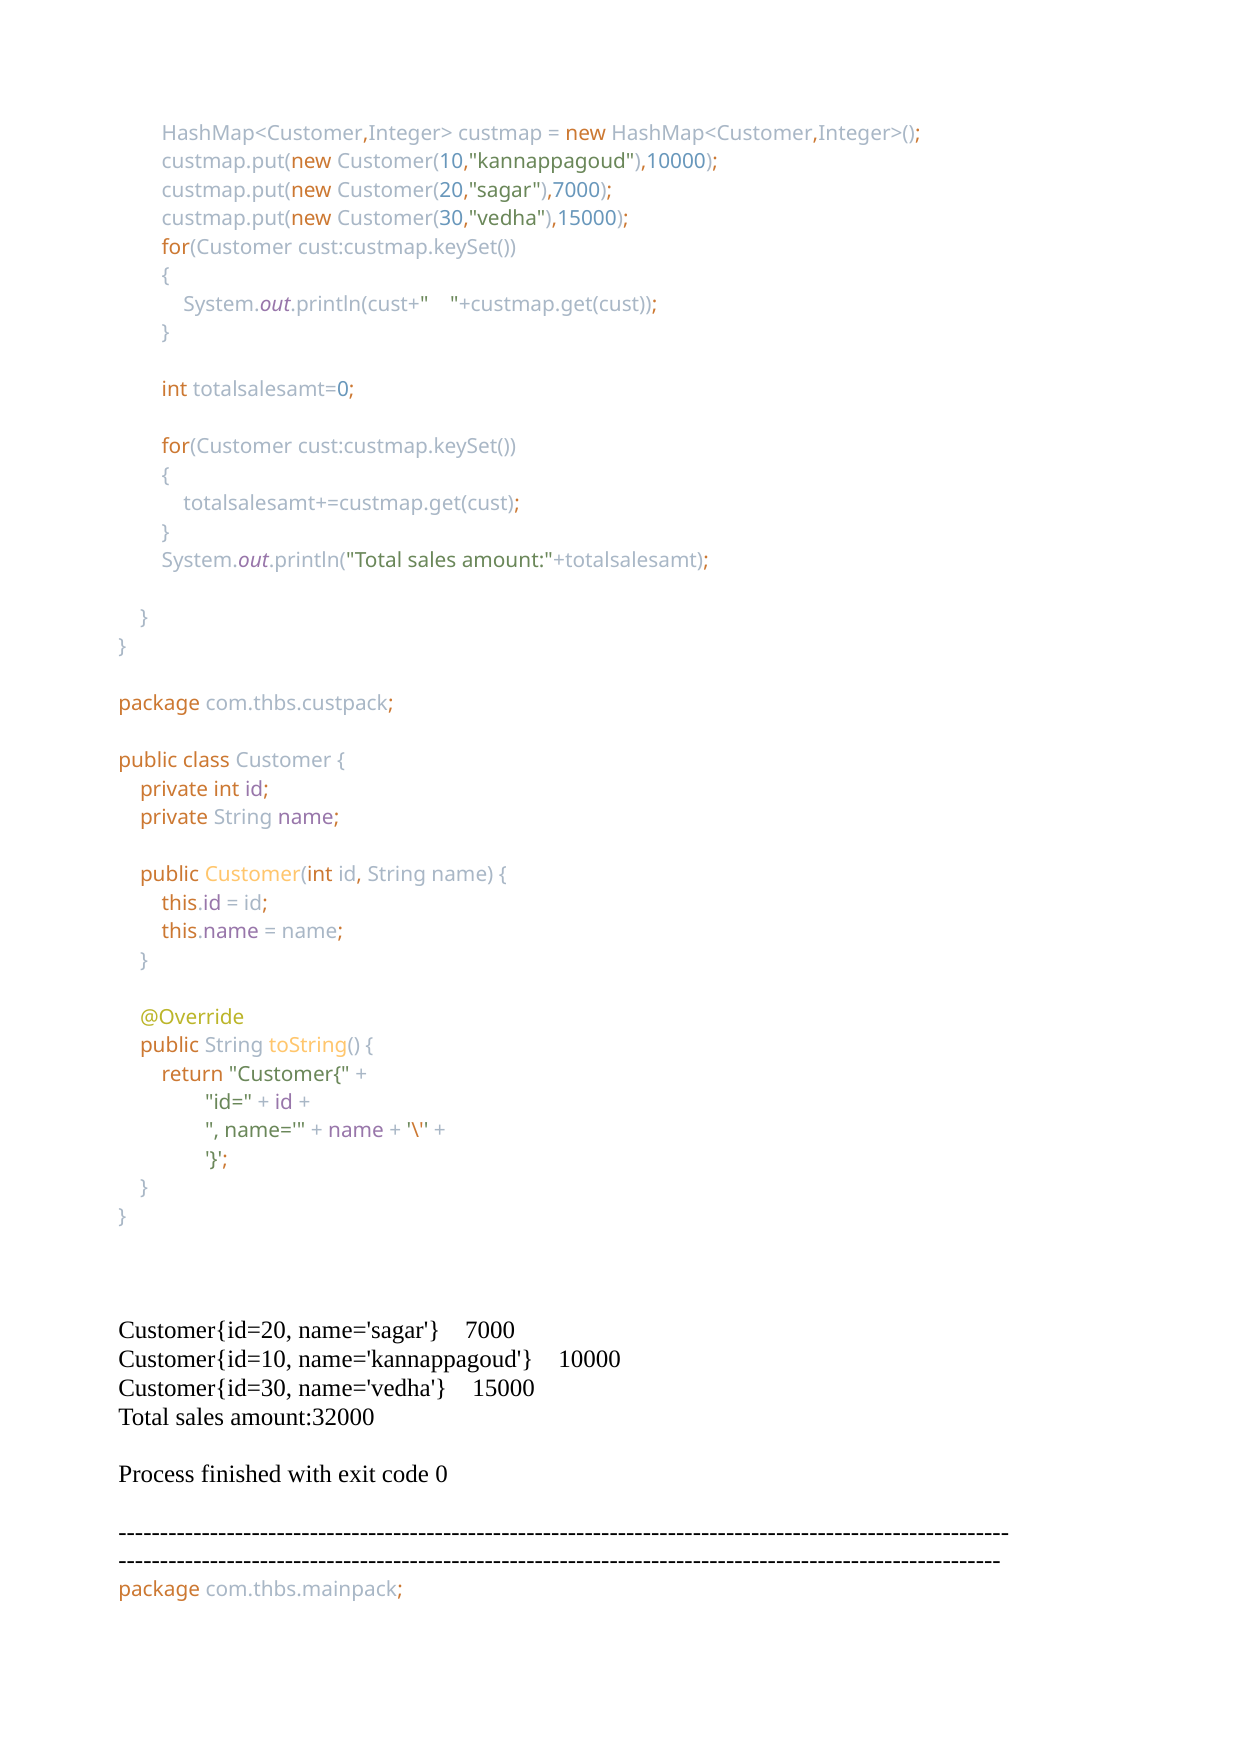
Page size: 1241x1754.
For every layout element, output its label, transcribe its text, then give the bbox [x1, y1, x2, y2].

text ---------------------------------------------------------------------------------------------------------- [118, 1546, 1122, 1574]
text Total sales amount:32000 [118, 1402, 1122, 1431]
text Process finished with exit code 0 [118, 1459, 1122, 1488]
text Customer{id=20, name='sagar'} 7000 [118, 1316, 1122, 1344]
text ----------------------------------------------------------------------------------------------------------- [118, 1517, 1122, 1546]
text package com.thbs.custpack; public class Customer { private int id; private String name; public Customer(int id, String name) { this.id = id; this.name = name; } @Override public String toString() { return "Customer{" + "id=" + id + ", name='" + name + '\'' + '}'; } } [118, 688, 1122, 1258]
text Customer{id=10, name='kannappagoud'} 10000 [118, 1344, 1122, 1373]
text package com.thbs.mainpack; [118, 1574, 1122, 1632]
text HashMap<Customer,Integer> custmap = new HashMap<Customer,Integer>(); custmap.put(new Customer(10,"kannappagoud"),10000); custmap.put(new Customer(20,"sagar"),7000); custmap.put(new Customer(30,"vedha"),15000); for(Customer cust:custmap.keySet()) { System.out.println(cust+" "+custmap.get(cust)); } int totalsalesamt=0; for(Customer cust:custmap.keySet()) { totalsalesamt+=custmap.get(cust); } System.out.println("Total sales amount:"+totalsalesamt); } } [118, 118, 1122, 688]
text Customer{id=30, name='vedha'} 15000 [118, 1373, 1122, 1402]
